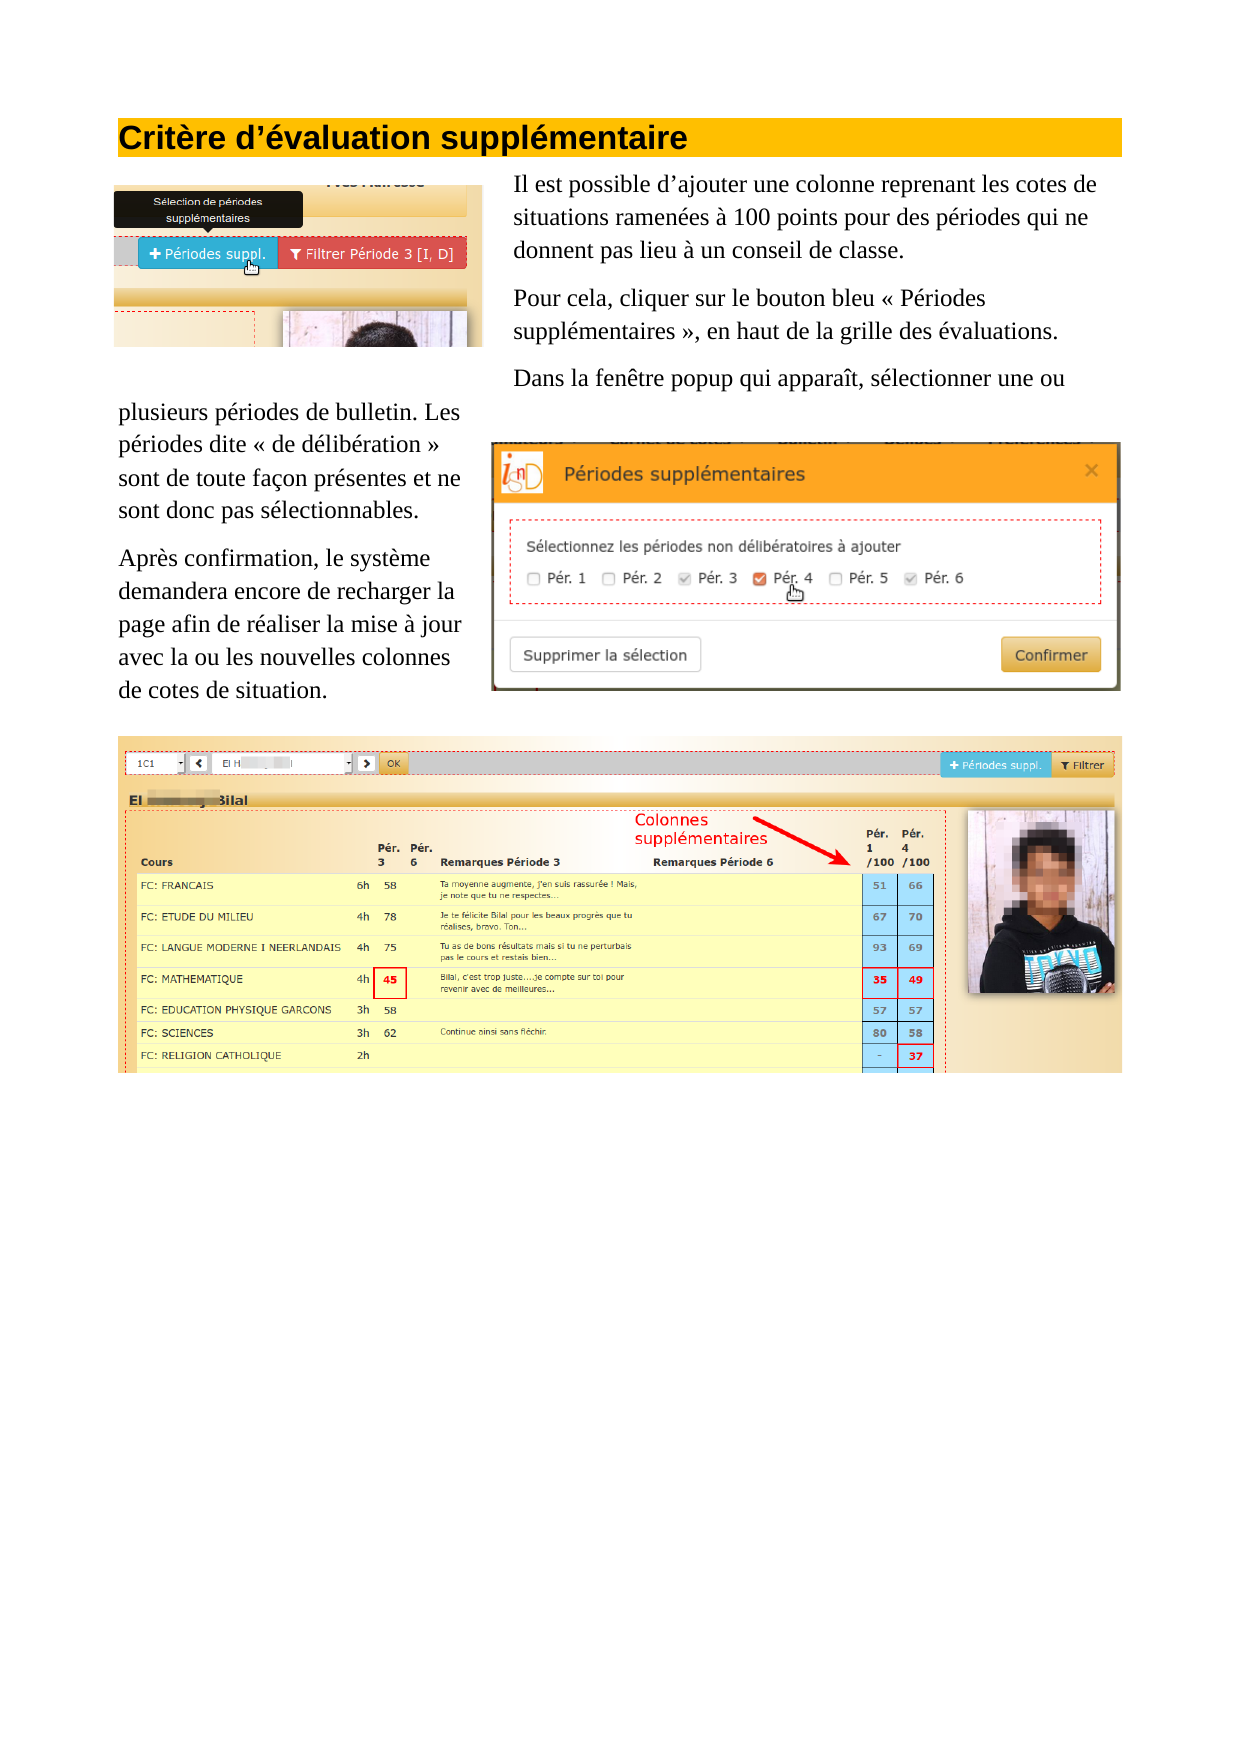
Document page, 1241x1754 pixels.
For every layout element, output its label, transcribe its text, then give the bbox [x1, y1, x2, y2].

picture [118, 736, 1123, 1073]
text Dans la fenêtre popup qui apparaît, sélectionner une ou plusieurs périodes de bulletin. Les périodes dite « de délibération » sont de toute façon présentes et ne sont donc pas sélectionnables. [118, 363, 1122, 524]
text Il est possible d’ajouter une colonne reprenant les cotes de situations ramenées à 100 points pour des périodes qui ne donnent pas lieu à un conseil de classe. [118, 169, 1122, 264]
subtitle Critère d’évaluation supplémentaire [118, 118, 1122, 157]
picture [113, 185, 484, 347]
text Pour cela, cliquer sur le bouton bleu « Périodes supplémentaires », en haut de la grille des évaluations. [484, 283, 1122, 345]
picture [491, 442, 1121, 691]
text Après confirmation, le système demandera encore de recharger la page afin de réaliser la mise à jour avec la ou les nouvelles colonnes de cotes de situation. [118, 543, 1122, 704]
